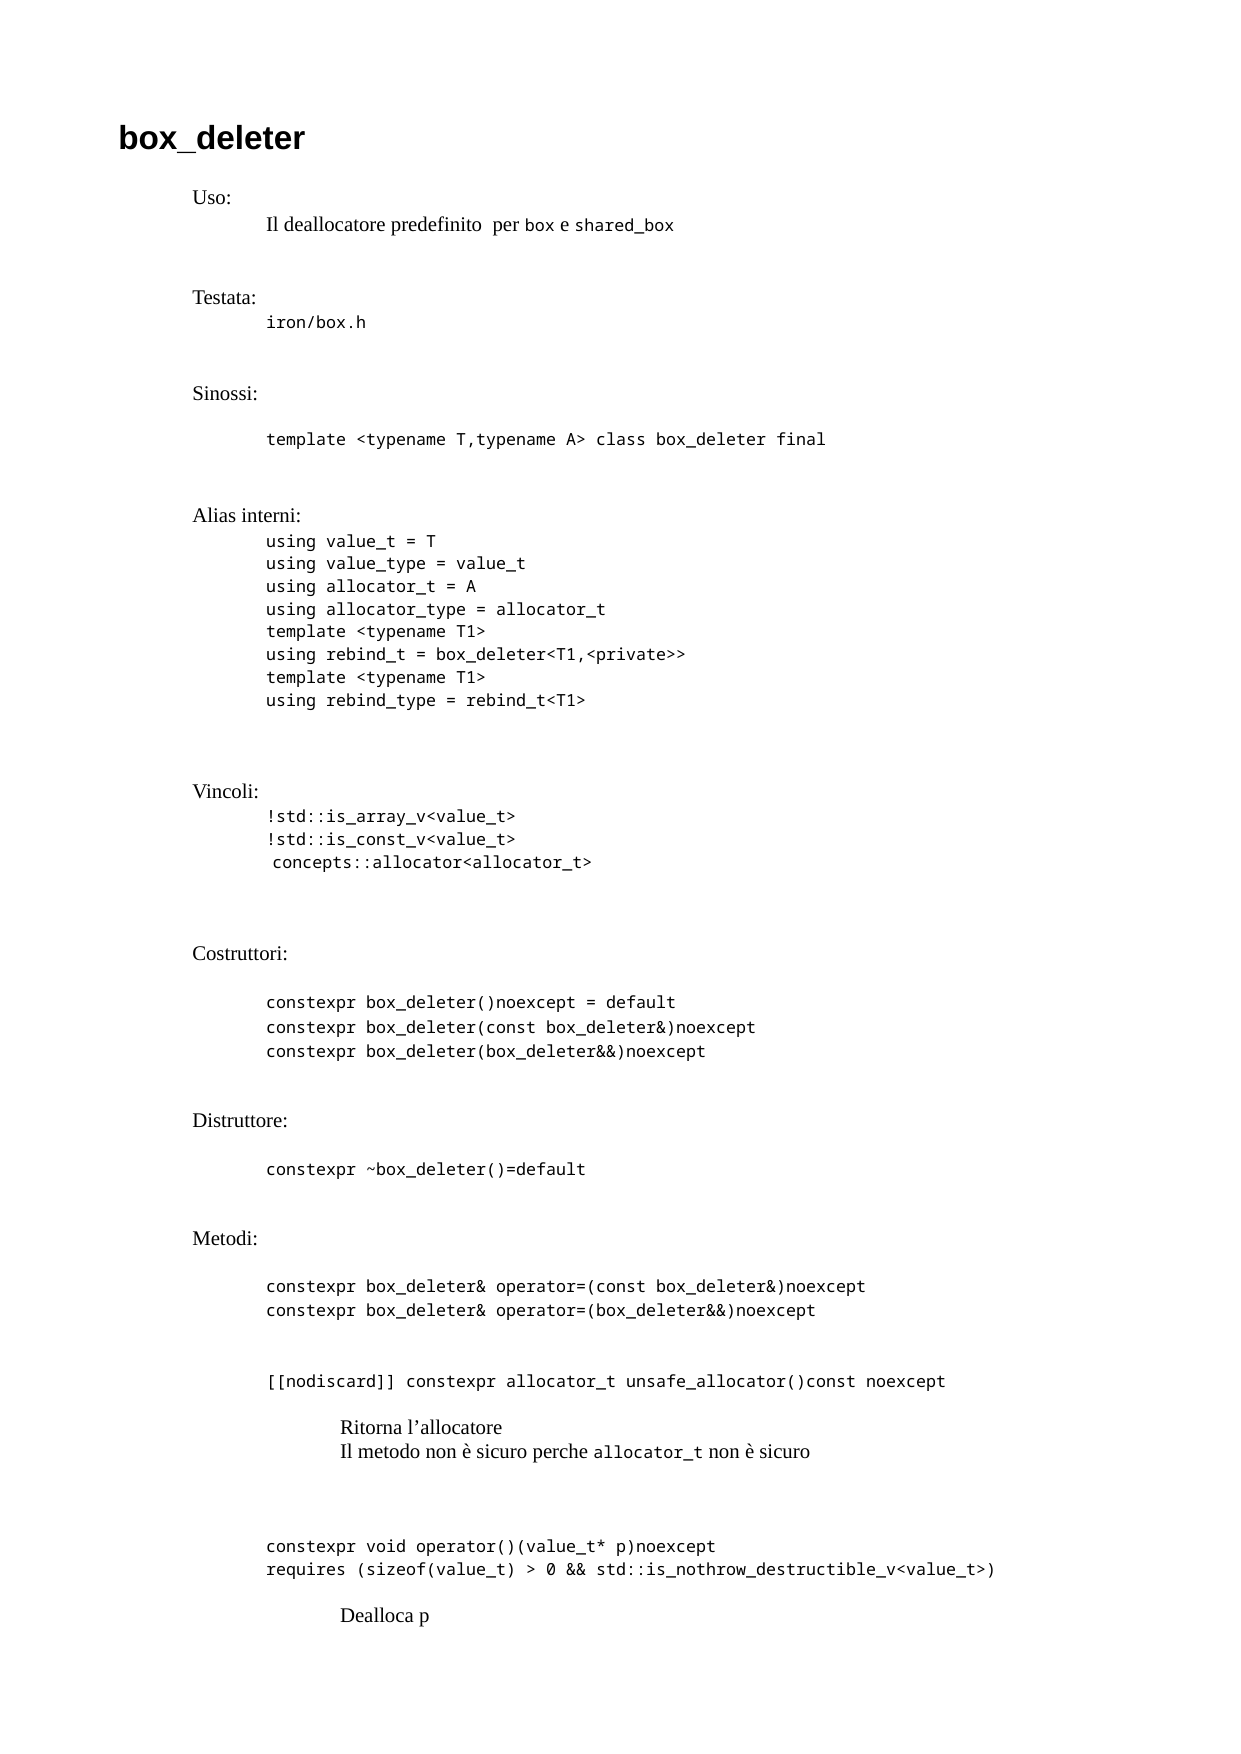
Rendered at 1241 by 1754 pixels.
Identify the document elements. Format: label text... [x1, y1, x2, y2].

text Vincoli: [118, 779, 1122, 803]
text template <typename T1> [118, 620, 1122, 643]
text concepts::allocator<allocator_t> [118, 851, 1122, 873]
text constexpr void operator()(value_t* p)noexcept [118, 1533, 1122, 1557]
text template <typename T,typename A> class box_deleter final [118, 428, 1122, 451]
text using allocator_type = allocator_t [118, 597, 1122, 620]
text Ritorna l’allocatore [118, 1415, 1122, 1439]
text Testata: [118, 285, 1122, 309]
text !std::is_array_v<value_t> [118, 803, 1122, 828]
text constexpr box_deleter& operator=(const box_deleter&)noexcept [118, 1273, 1122, 1297]
text Alias interni: [118, 499, 1122, 528]
text constexpr box_deleter(box_deleter&&)noexcept [118, 1038, 1122, 1063]
text Metodi: [118, 1226, 1122, 1250]
text using rebind_t = box_deleter<T1,<private>> [118, 643, 1122, 666]
text template <typename T1> [118, 666, 1122, 688]
text using value_type = value_t [118, 552, 1122, 575]
text requires (sizeof(value_t) > 0 && std::is_nothrow_destructible_v<value_t>) [118, 1557, 1122, 1580]
text !std::is_const_v<value_t> [118, 828, 1122, 851]
text Sinossi: [118, 381, 1122, 405]
text constexpr ~box_deleter()=default [118, 1156, 1122, 1181]
text Distruttore: [118, 1108, 1122, 1132]
text Costruttori: [118, 941, 1122, 965]
text constexpr box_deleter()noexcept = default [118, 989, 1122, 1014]
text using value_t = T [118, 528, 1122, 552]
text [[nodiscard]] constexpr allocator_t unsafe_allocator()const noexcept [118, 1369, 1122, 1392]
text iron/box.h [118, 309, 1122, 333]
text Uso: [118, 169, 1122, 212]
text Il deallocatore predefinito per box e shared_box [118, 212, 1122, 237]
text using rebind_type = rebind_t<T1> [118, 688, 1122, 711]
text Dealloca p [118, 1603, 1122, 1627]
text constexpr box_deleter& operator=(box_deleter&&)noexcept [118, 1297, 1122, 1321]
text using allocator_t = A [118, 575, 1122, 597]
subtitle box_deleter [118, 118, 1122, 157]
text constexpr box_deleter(const box_deleter&)noexcept [118, 1014, 1122, 1038]
text Il metodo non è sicuro perche allocator_t non è sicuro [118, 1439, 1122, 1463]
